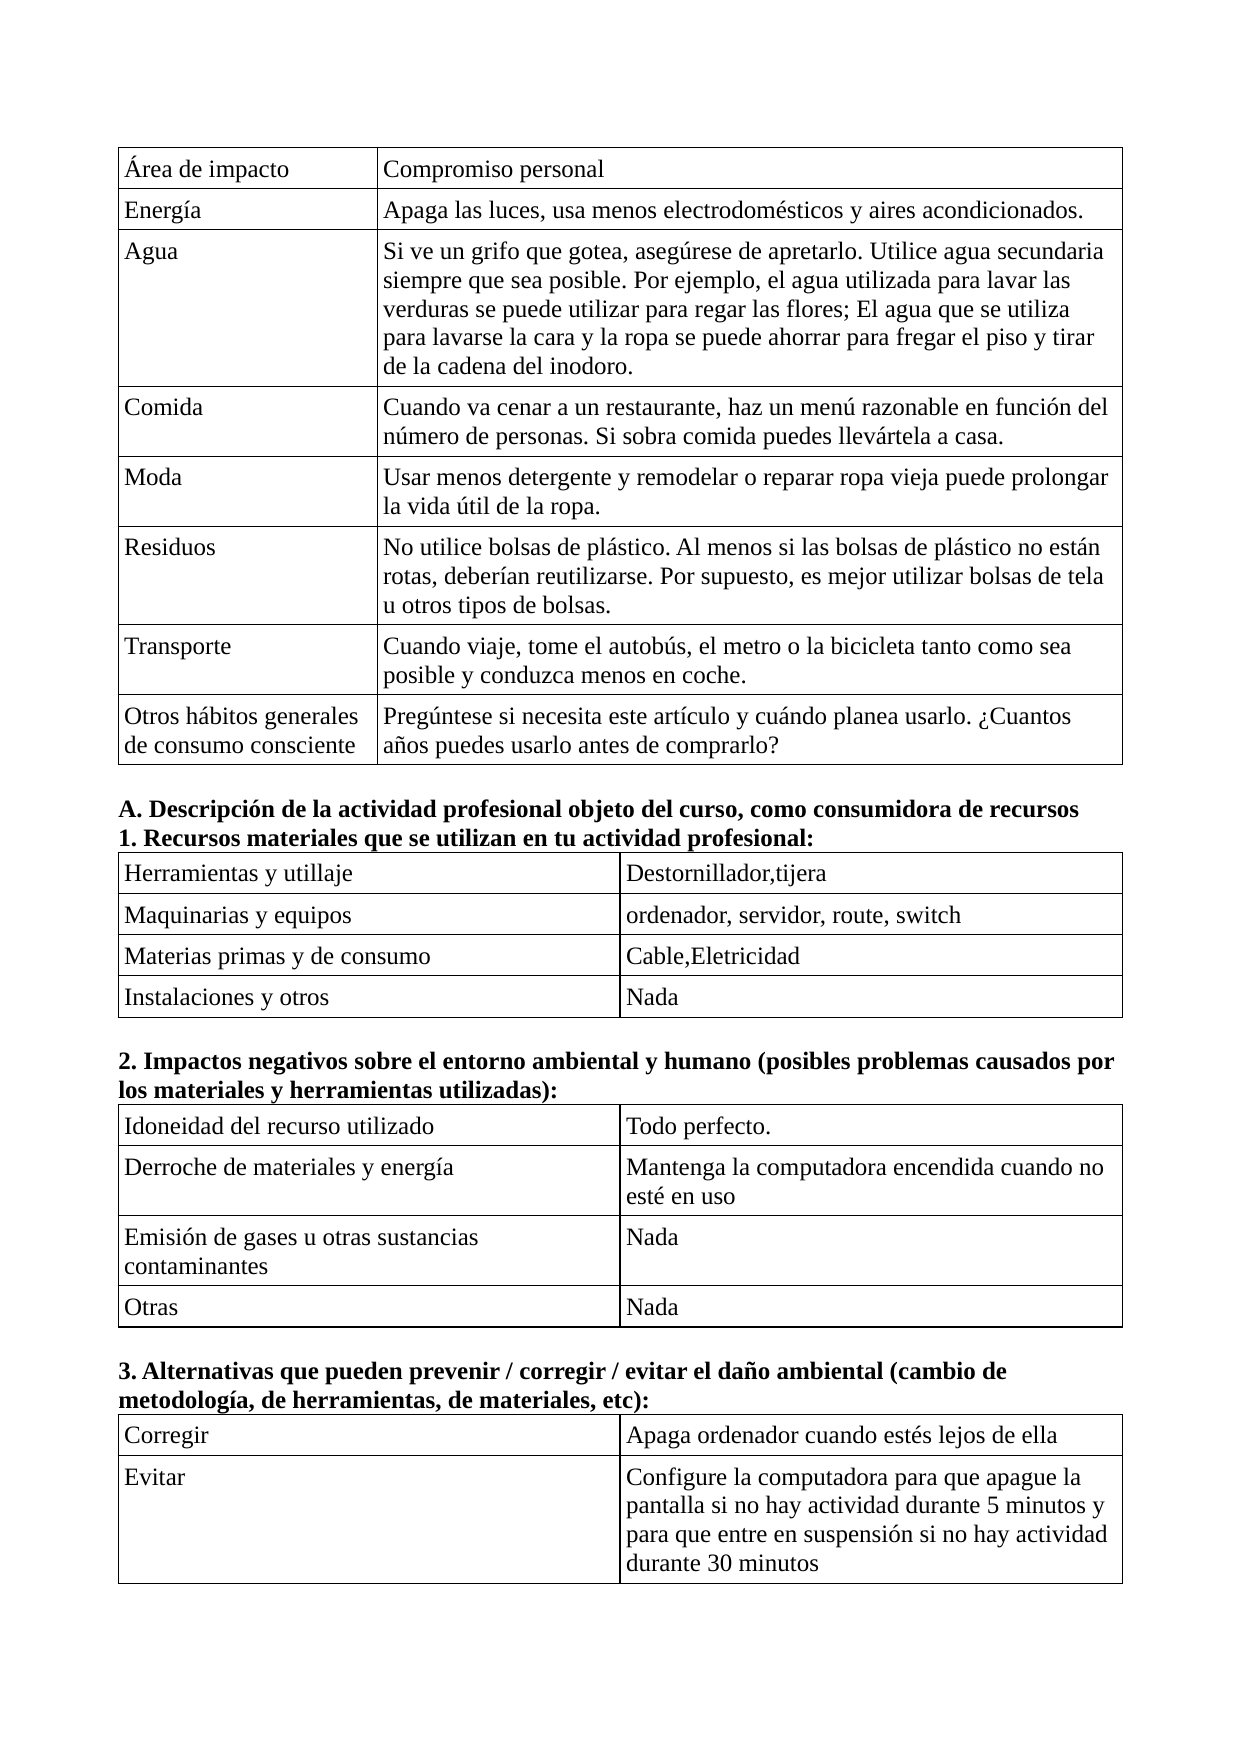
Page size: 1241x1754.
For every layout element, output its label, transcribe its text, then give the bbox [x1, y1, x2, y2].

table_cell Pregúntese si necesita este artículo y cuándo planea usarlo. ¿Cuantos años puedes usarlo antes de comprarlo? [378, 695, 1122, 764]
text 1. Recursos materiales que se utilizan en tu actividad profesional: [118, 823, 1122, 852]
table_header Herramientas y utillaje [119, 853, 619, 893]
table_cell Nada [621, 976, 1122, 1017]
table_cell Agua [119, 230, 377, 386]
table_cell Usar menos detergente y remodelar o reparar ropa vieja puede prolongar la vida útil de la ropa. [378, 457, 1122, 526]
table_cell Instalaciones y otros [119, 976, 619, 1017]
table_cell Residuos [119, 527, 377, 624]
text 2. Impactos negativos sobre el entorno ambiental y humano (posibles problemas causados por los materiales y herramientas utilizadas): [118, 1046, 1122, 1104]
table_cell Transporte [119, 625, 377, 694]
table_cell Configure la computadora para que apague la pantalla si no hay actividad durante 5 minutos y para que entre en suspensión si no hay actividad durante 30 minutos [621, 1456, 1122, 1582]
table_header Idoneidad del recurso utilizado [119, 1105, 619, 1145]
table_cell Materias primas y de consumo [119, 935, 619, 975]
table_cell Emisión de gases u otras sustancias contaminantes [119, 1216, 619, 1285]
table_header Todo perfecto. [621, 1105, 1122, 1145]
table_cell Cuando va cenar a un restaurante, haz un menú razonable en función del número de personas. Si sobra comida puedes llevártela a casa. [378, 387, 1122, 456]
table_cell Mantenga la computadora encendida cuando no esté en uso [621, 1146, 1122, 1215]
table_cell No utilice bolsas de plástico. Al menos si las bolsas de plástico no están rotas, deberían reutilizarse. Por supuesto, es mejor utilizar bolsas de tela u otros tipos de bolsas. [378, 527, 1122, 624]
table_cell Otros hábitos generales de consumo consciente [119, 695, 377, 764]
table_header Área de impacto [119, 148, 377, 188]
table_cell ordenador, servidor, route, switch [621, 894, 1122, 934]
text 3. Alternativas que pueden prevenir / corregir / evitar el daño ambiental (cambio de metodología, de herramientas, de materiales, etc): [118, 1356, 1122, 1414]
table_cell Nada [621, 1216, 1122, 1285]
table_cell Cuando viaje, tome el autobús, el metro o la bicicleta tanto como sea posible y conduzca menos en coche. [378, 625, 1122, 694]
text A. Descripción de la actividad profesional objeto del curso, como consumidora de recursos [118, 794, 1122, 823]
table_cell Moda [119, 457, 377, 526]
table_cell Otras [119, 1286, 619, 1326]
table_header Compromiso personal [378, 148, 1122, 188]
table_cell Derroche de materiales y energía [119, 1146, 619, 1215]
table_header Apaga ordenador cuando estés lejos de ella [621, 1415, 1122, 1455]
table_cell Comida [119, 387, 377, 456]
table_header Corregir [119, 1415, 619, 1455]
table_cell Evitar [119, 1456, 619, 1582]
table_cell Maquinarias y equipos [119, 894, 619, 934]
table_cell Nada [621, 1286, 1122, 1326]
table_cell Apaga las luces, usa menos electrodomésticos y aires acondicionados. [378, 189, 1122, 229]
table_header Destornillador,tijera [621, 853, 1122, 893]
table_cell Cable,Eletricidad [621, 935, 1122, 975]
table_cell Si ve un grifo que gotea, asegúrese de apretarlo. Utilice agua secundaria siempre que sea posible. Por ejemplo, el agua utilizada para lavar las verduras se puede utilizar para regar las flores; El agua que se utiliza para lavarse la cara y la ropa se puede ahorrar para fregar el piso y tirar de la cadena del inodoro. [378, 230, 1122, 386]
table_cell Energía [119, 189, 377, 229]
